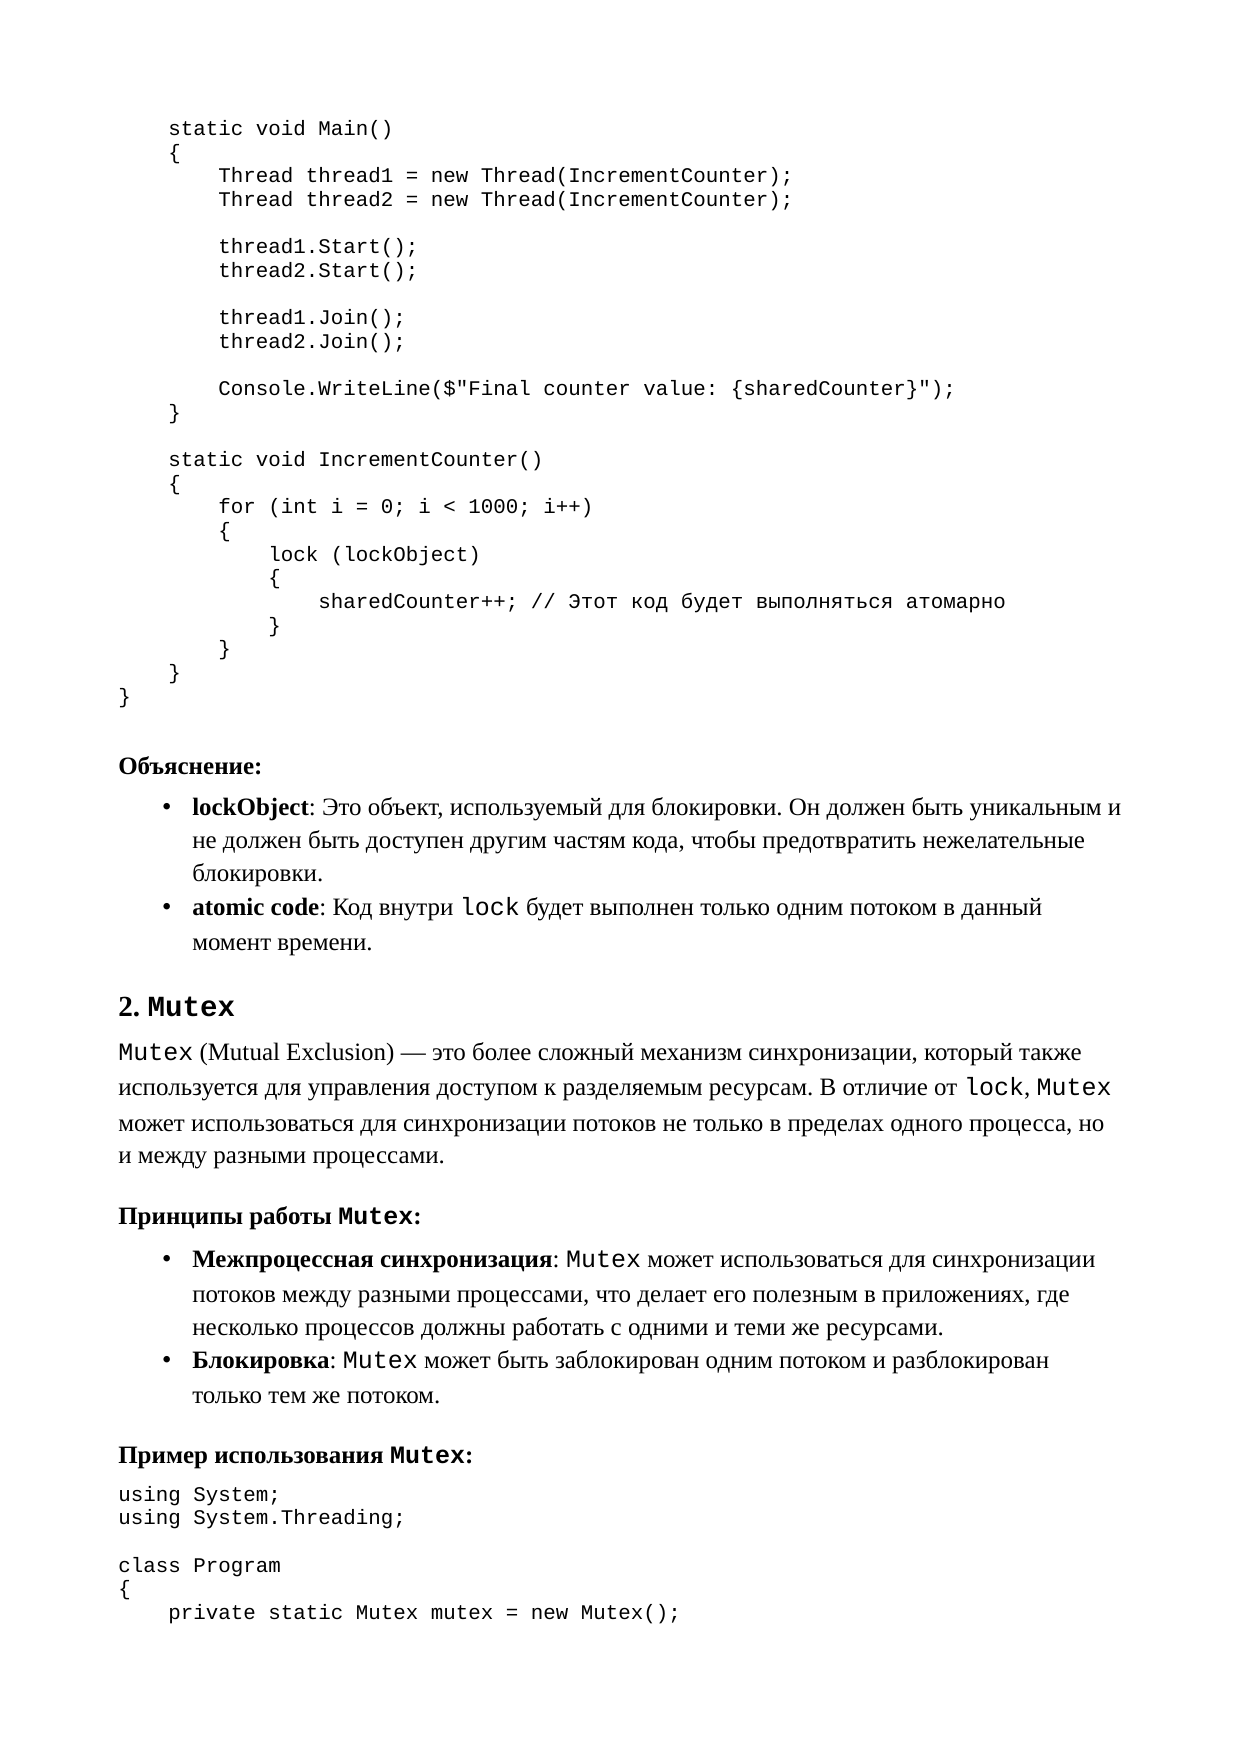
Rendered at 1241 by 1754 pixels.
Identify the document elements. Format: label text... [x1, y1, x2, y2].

text Thread thread2 = new Thread(IncrementCounter); [118, 189, 1122, 213]
text { [118, 473, 1122, 496]
text { [118, 567, 1122, 591]
text { [118, 142, 1122, 165]
text } [118, 638, 1122, 662]
text { [118, 520, 1122, 544]
text { [118, 1578, 1122, 1602]
text class Program [118, 1555, 1122, 1578]
list Блокировка: Mutex может быть заблокирован одним потоком и разблокирован только тем же потоком. [162, 1345, 1122, 1409]
text } [118, 686, 1122, 709]
text } [118, 662, 1122, 686]
subtitle Объяснение: [118, 751, 1122, 780]
text lock (lockObject) [118, 544, 1122, 567]
subtitle Пример использования Mutex: [118, 1440, 1122, 1471]
text Console.WriteLine($"Final counter value: {sharedCounter}"); [118, 378, 1122, 402]
list Межпроцессная синхронизация: Mutex может использоваться для синхронизации потоков между разными процессами, что делает его полезным в приложениях, где несколько процессов должны работать с одними и теми же ресурсами. [162, 1244, 1122, 1341]
text Thread thread1 = new Thread(IncrementCounter); [118, 165, 1122, 189]
text thread1.Join(); [118, 307, 1122, 331]
text using System; [118, 1484, 1122, 1507]
text thread1.Start(); [118, 236, 1122, 260]
text } [118, 615, 1122, 638]
subtitle Принципы работы Mutex: [118, 1201, 1122, 1232]
text } [118, 402, 1122, 426]
text Mutex (Mutual Exclusion) — это более сложный механизм синхронизации, который также используется для управления доступом к разделяемым ресурсам. В отличие от lock, Mutex может использоваться для синхронизации потоков не только в пределах одного процесса, но и между разными процессами. [118, 1037, 1122, 1169]
text sharedCounter++; // Этот код будет выполняться атомарно [118, 591, 1122, 615]
text using System.Threading; [118, 1507, 1122, 1531]
text for (int i = 0; i < 1000; i++) [118, 496, 1122, 520]
text static void IncrementCounter() [118, 449, 1122, 473]
list atomic code: Код внутри lock будет выполнен только одним потоком в данный момент времени. [162, 892, 1122, 955]
text static void Main() [118, 118, 1122, 142]
text thread2.Start(); [118, 260, 1122, 284]
text private static Mutex mutex = new Mutex(); [118, 1602, 1122, 1626]
subtitle 2. Mutex [118, 989, 1122, 1025]
list lockObject: Это объект, используемый для блокировки. Он должен быть уникальным и не должен быть доступен другим частям кода, чтобы предотвратить нежелательные блокировки. [162, 792, 1122, 887]
text thread2.Join(); [118, 331, 1122, 354]
